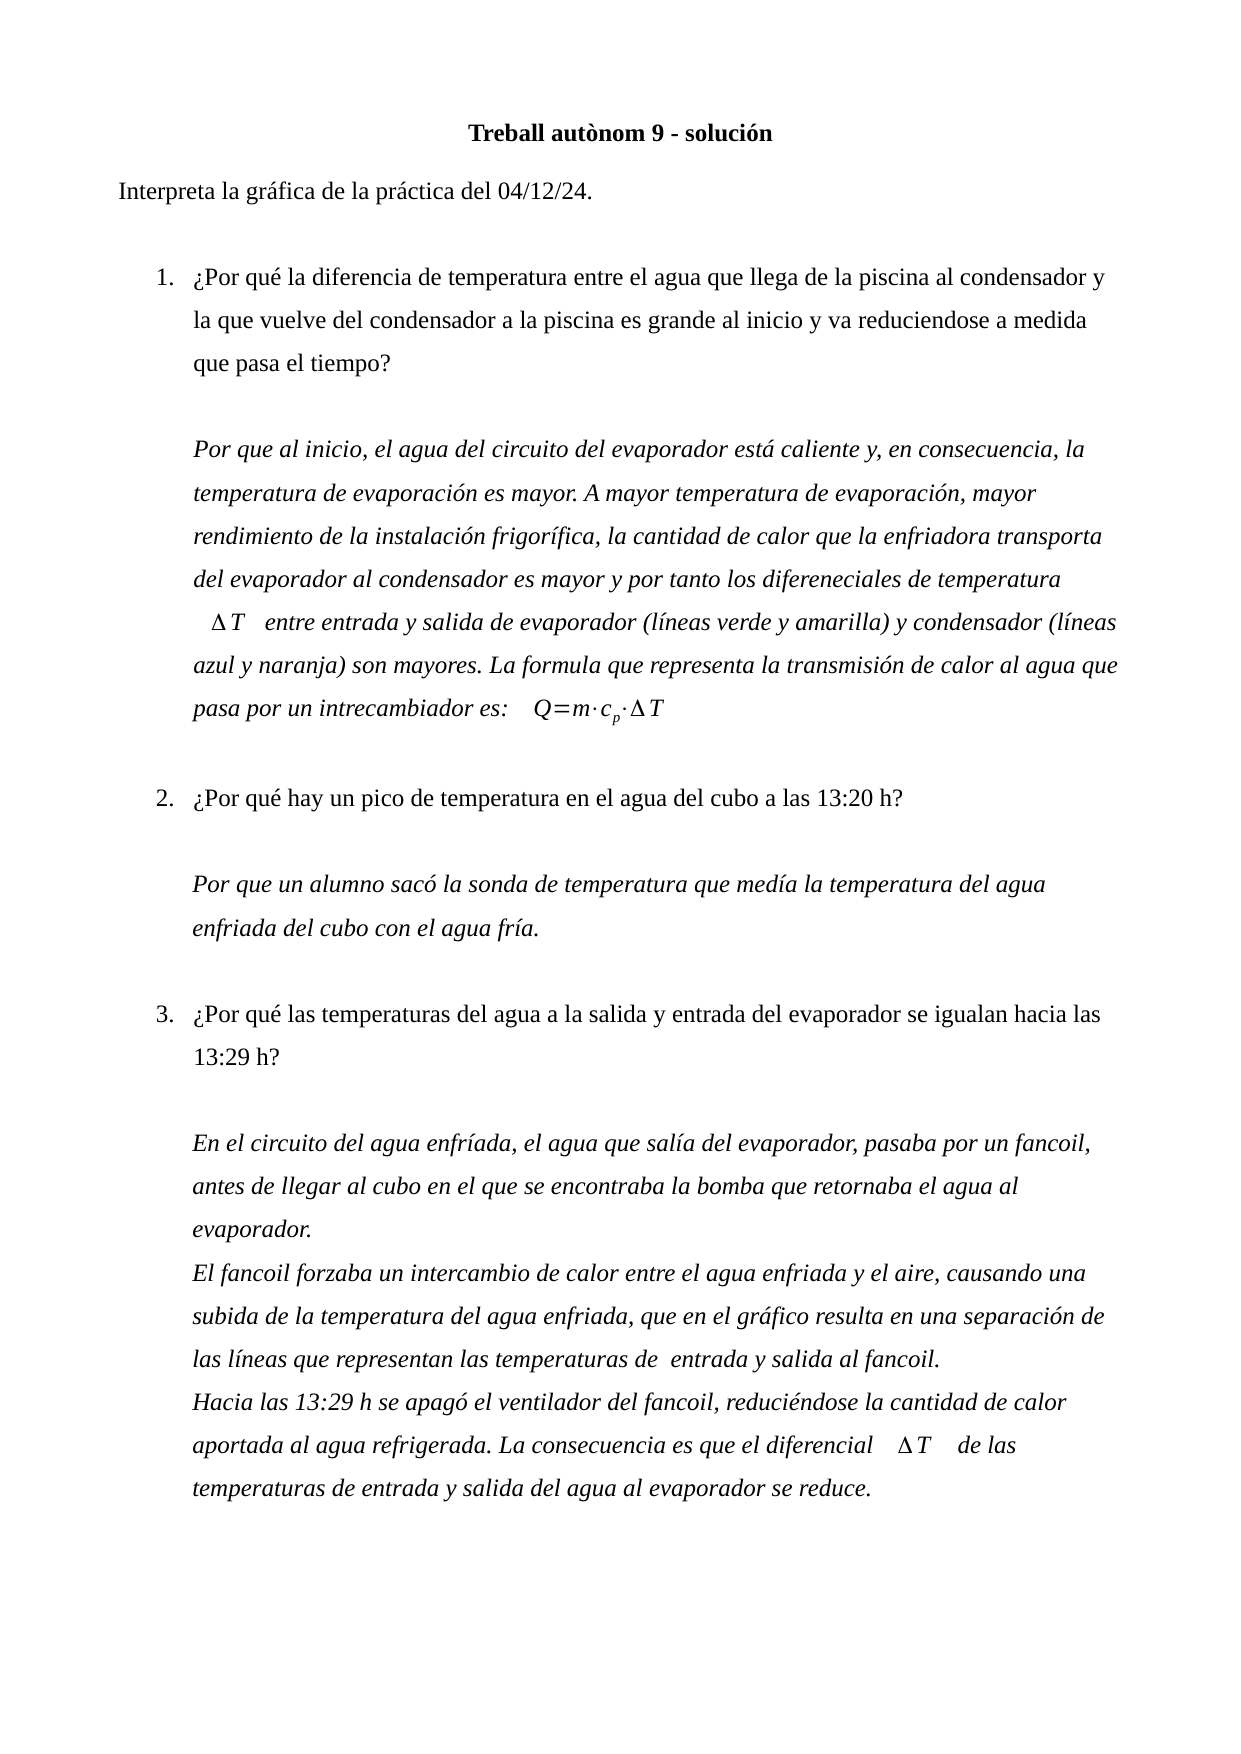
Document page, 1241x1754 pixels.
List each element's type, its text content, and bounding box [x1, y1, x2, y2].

text El fancoil forzaba un intercambio de calor entre el agua enfriada y el aire, causando una subida de la temperatura del agua enfriada, que en el gráfico resulta en una separación de las líneas que representan las temperaturas de entrada y salida al fancoil. [118, 1258, 1122, 1373]
list Por que al inicio, el agua del circuito del evaporador está caliente y, en consecuencia, la temperatura de evaporación es mayor. A mayor temperatura de evaporación, mayor rendimiento de la instalación frigorífica, la cantidad de calor que la enfriadora transporta del evaporador al condensador es mayor y por tanto los difereneciales de temperatura entre entrada y salida de evaporador (líneas verde y amarilla) y condensador (líneas azul y naranja) son mayores. La formula que representa la transmisión de calor al agua que pasa por un intrecambiador es: [156, 434, 1122, 726]
list ¿Por qué las temperaturas del agua a la salida y entrada del evaporador se igualan hacia las 13:29 h? [156, 999, 1122, 1071]
text Interpreta la gráfica de la práctica del 04/12/24. [118, 176, 1122, 204]
list ¿Por qué hay un pico de temperatura en el agua del cubo a las 13:20 h? [156, 783, 1122, 812]
list ¿Por qué la diferencia de temperatura entre el agua que llega de la piscina al condensador y la que vuelve del condensador a la piscina es grande al inicio y va reduciendose a medida que pasa el tiempo? [156, 262, 1122, 377]
text Por que un alumno sacó la sonda de temperatura que medía la temperatura del agua enfriada del cubo con el agua fría. [118, 869, 1122, 941]
text En el circuito del agua enfríada, el agua que salía del evaporador, pasaba por un fancoil, antes de llegar al cubo en el que se encontraba la bomba que retornaba el agua al evaporador. [118, 1128, 1122, 1243]
text Hacia las 13:29 h se apagó el ventilador del fancoil, reduciéndose la cantidad de calor aportada al agua refrigerada. La consecuencia es que el diferencial de las temperaturas de entrada y salida del agua al evaporador se reduce. [118, 1387, 1122, 1502]
text Treball autònom 9 - solución [118, 118, 1122, 147]
